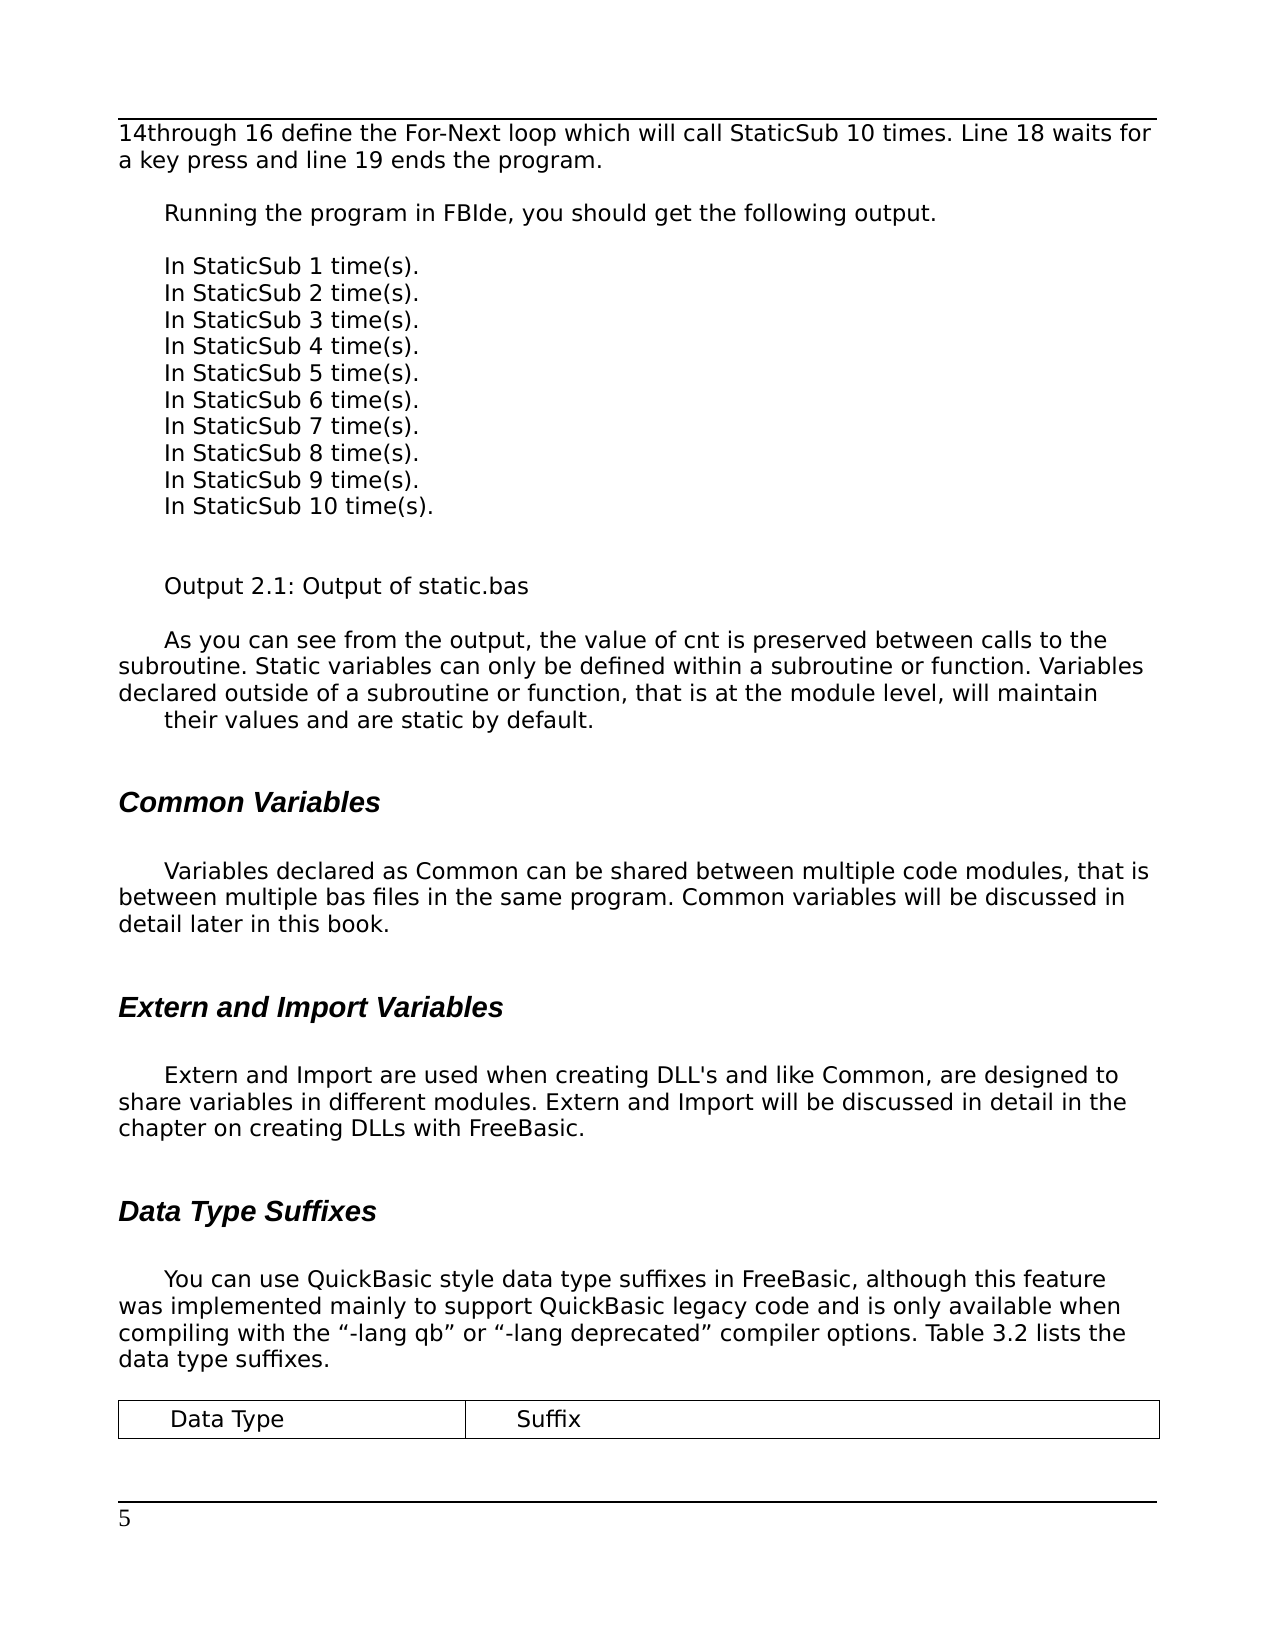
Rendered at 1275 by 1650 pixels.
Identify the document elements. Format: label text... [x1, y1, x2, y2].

text In StaticSub 5 time(s). [118, 360, 1157, 387]
text In StaticSub 3 time(s). [118, 307, 1157, 333]
subtitle Data Type Suffixes [118, 1194, 1157, 1227]
table_header Suffix [466, 1401, 1159, 1438]
subtitle Common Variables [118, 785, 1157, 819]
text Output 2.1: Output of static.bas [118, 573, 1157, 600]
text In StaticSub 8 time(s). [118, 440, 1157, 467]
text Extern and Import are used when creating DLL's and like Common, are designed to share variables in different modules. Extern and Import will be discussed in detail in the chapter on creating DLLs with FreeBasic. [118, 1062, 1157, 1142]
text In StaticSub 10 time(s). [118, 493, 1157, 520]
text In StaticSub 2 time(s). [118, 280, 1157, 307]
text their values and are static by default. [118, 707, 1157, 733]
text In StaticSub 6 time(s). [118, 387, 1157, 413]
text You can use QuickBasic style data type suffixes in FreeBasic, although this feature was implemented mainly to support QuickBasic legacy code and is only available when compiling with the “-lang qb” or “-lang deprecated” compiler options. Table 3.2 lists the data type suffixes. [118, 1267, 1157, 1373]
text 14through 16 define the For-Next loop which will call StaticSub 10 times. Line 18 waits for a key press and line 19 ends the program. [118, 120, 1157, 173]
text In StaticSub 4 time(s). [118, 333, 1157, 360]
subtitle Extern and Import Variables [118, 989, 1157, 1023]
text In StaticSub 7 time(s). [118, 413, 1157, 440]
text As you can see from the output, the value of cnt is preserved between calls to the subroutine. Static variables can only be defined within a subroutine or function. Variables declared outside of a subroutine or function, that is at the module level, will maintain [118, 627, 1157, 707]
text In StaticSub 1 time(s). [118, 253, 1157, 280]
table_header Data Type [119, 1401, 465, 1438]
text Variables declared as Common can be shared between multiple code modules, that is between multiple bas files in the same program. Common variables will be discussed in detail later in this book. [118, 858, 1157, 938]
text Running the program in FBIde, you should get the following output. [118, 200, 1157, 227]
text In StaticSub 9 time(s). [118, 467, 1157, 493]
